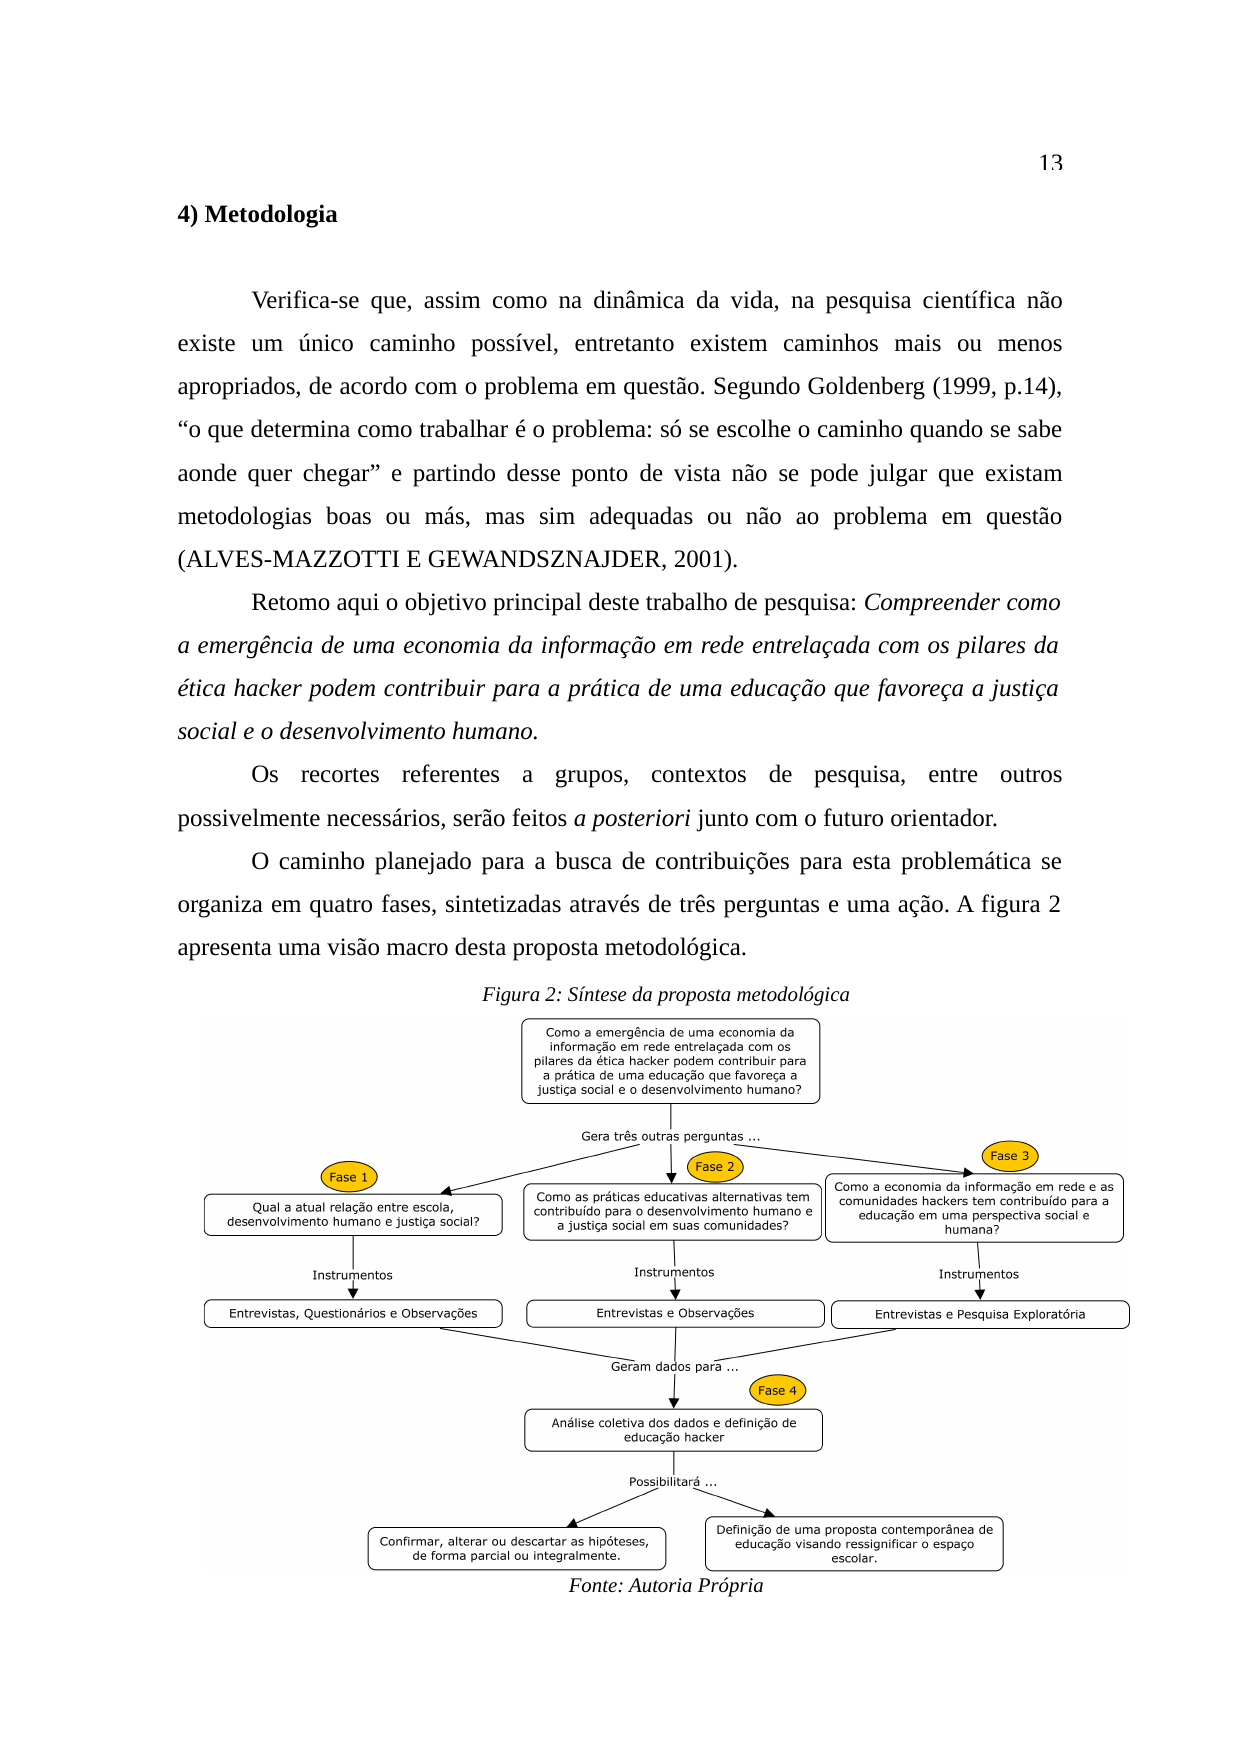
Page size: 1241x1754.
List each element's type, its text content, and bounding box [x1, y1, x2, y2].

text O caminho planejado para a busca de contribuições para esta problemática se organiza em quatro fases, sintetizadas através de três perguntas e uma ação. A figura 2 apresenta uma visão macro desta proposta metodológica. [177, 846, 1063, 961]
text [234, 1006, 1099, 1018]
picture [203, 1018, 1130, 1573]
text Figura 2: Síntese da proposta metodológica [234, 982, 1099, 1006]
text Fonte: Autoria Própria [234, 1573, 1099, 1597]
text [234, 969, 1099, 982]
text Os recortes referentes a grupos, contextos de pesquisa, entre outros possivelmente necessários, serão feitos a posteriori junto com o futuro orientador. [177, 759, 1063, 831]
text Retomo aqui o objetivo principal deste trabalho de pesquisa: Compreender como a emergência de uma economia da informação em rede entrelaçada com os pilares da ética hacker podem contribuir para a prática de uma educação que favoreça a justiça social e o desenvolvimento humano. [177, 587, 1063, 745]
text 4) Metodologia [177, 199, 1063, 228]
text Verifica-se que, assim como na dinâmica da vida, na pesquisa científica não existe um único caminho possível, entretanto existem caminhos mais ou menos apropriados, de acordo com o problema em questão. Segundo Goldenberg (1999, p.14), “o que determina como trabalhar é o problema: só se escolhe o caminho quando se sabe aonde quer chegar” e partindo desse ponto de vista não se pode julgar que existam metodologias boas ou más, mas sim adequadas ou não ao problema em questão (ALVES-MAZZOTTI E GEWANDSZNAJDER, 2001). [177, 285, 1063, 573]
